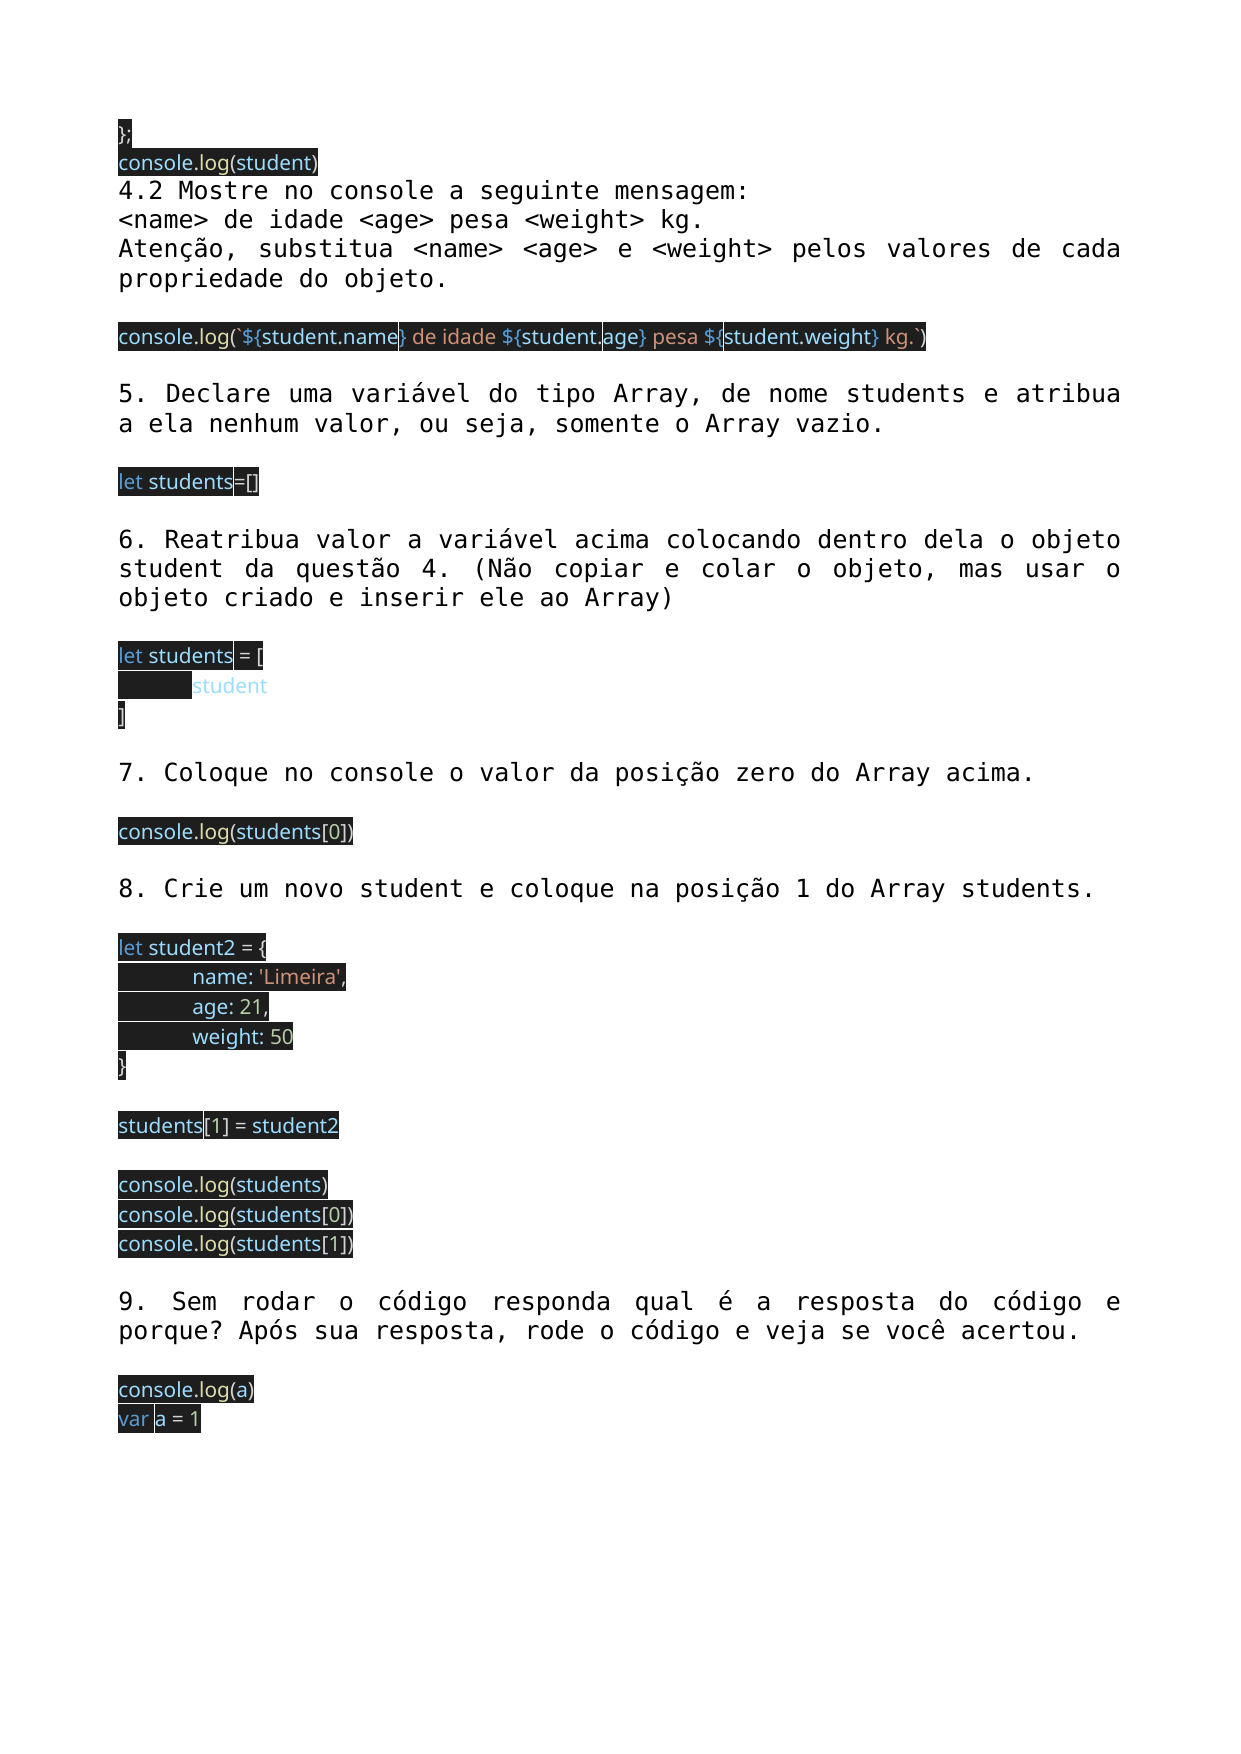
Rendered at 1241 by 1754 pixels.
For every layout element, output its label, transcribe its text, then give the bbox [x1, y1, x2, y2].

text console.log(students) [118, 1169, 1122, 1199]
text student [118, 670, 1122, 699]
text Atenção, substitua <name> <age> e <weight> pelos valores de cada propriedade do objeto. [118, 234, 1122, 293]
text console.log(students[1]) [118, 1228, 1122, 1258]
text console.log(a) [118, 1375, 1122, 1403]
text age: 21, [118, 991, 1122, 1021]
text 7. Coloque no console o valor da posição zero do Array acima. [118, 758, 1122, 788]
text 6. Reatribua valor a variável acima colocando dentro dela o objeto student da questão 4. (Não copiar e colar o objeto, mas usar o objeto criado e inserir ele ao Array) [118, 525, 1122, 612]
text let students=[] [118, 467, 1122, 496]
text 4.2 Mostre no console a seguinte mensagem: [118, 176, 1122, 205]
text 5. Declare uma variável do tipo Array, de nome students e atribua a ela nenhum valor, ou seja, somente o Array vazio. [118, 380, 1122, 438]
text ] [118, 699, 1122, 729]
text var a = 1 [118, 1403, 1122, 1433]
text console.log(`${student.name} de idade ${student.age} pesa ${student.weight} kg.`) [118, 322, 1122, 351]
text console.log(students[0]) [118, 1199, 1122, 1228]
text console.log(student) [118, 148, 1122, 176]
text console.log(students[0]) [118, 817, 1122, 845]
text 8. Crie um novo student e coloque na posição 1 do Array students. [118, 874, 1122, 903]
text let student2 = { [118, 933, 1122, 961]
text weight: 50 [118, 1021, 1122, 1050]
text name: 'Limeira', [118, 961, 1122, 991]
text students[1] = student2 [118, 1109, 1122, 1139]
text 9. Sem rodar o código responda qual é a resposta do código e porque? Após sua resposta, rode o código e veja se você acertou. [118, 1287, 1122, 1346]
text <name> de idade <age> pesa <weight> kg. [118, 205, 1122, 234]
text } [118, 1050, 1122, 1080]
text let students = [ [118, 641, 1122, 670]
text }; [118, 118, 1122, 148]
